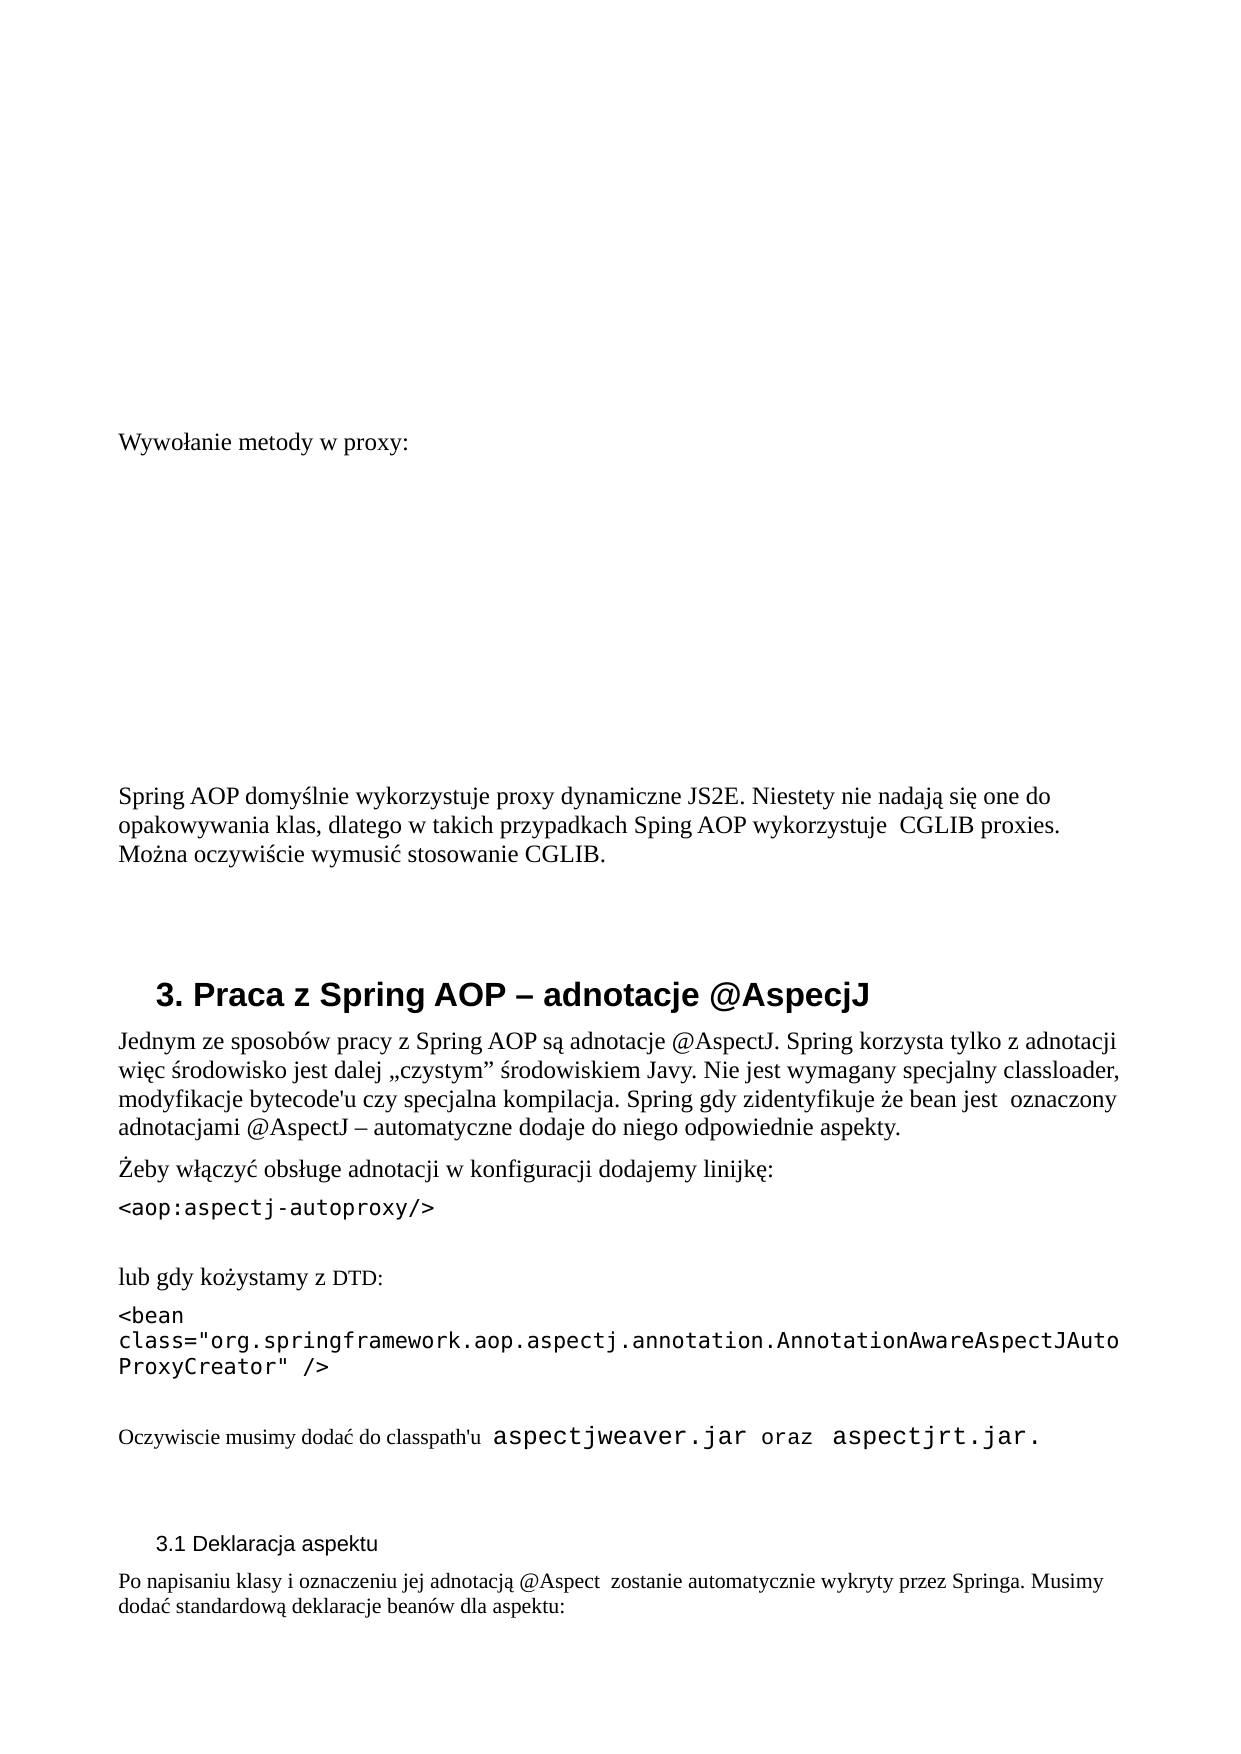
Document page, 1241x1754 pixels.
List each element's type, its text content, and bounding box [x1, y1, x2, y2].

text Wywołanie metody w proxy: [118, 427, 1122, 456]
text Spring AOP domyślnie wykorzystuje proxy dynamiczne JS2E. Niestety nie nadają się one do opakowywania klas, dlatego w takich przypadkach Sping AOP wykorzystuje CGLIB proxies. Można oczywiście wymusić stosowanie CGLIB. [118, 781, 1122, 867]
text <aop:aspectj-autoproxy/> [118, 1195, 1122, 1220]
subtitle 3.1 Deklaracja aspektu [156, 1530, 1122, 1556]
text Oczywiscie musimy dodać do classpath'u aspectjweaver.jar oraz aspectjrt.jar. [118, 1421, 1122, 1452]
subtitle 3. Praca z Spring AOP – adnotacje @AspecjJ [156, 975, 1122, 1014]
text Żeby włączyć obsługe adnotacji w konfiguracji dodajemy linijkę: [118, 1154, 1122, 1182]
text Jednym ze sposobów pracy z Spring AOP są adnotacje @AspectJ. Spring korzysta tylko z adnotacji więc środowisko jest dalej „czystym” środowiskiem Javy. Nie jest wymagany specjalny classloader, modyfikacje bytecode'u czy specjalna kompilacja. Spring gdy zidentyfikuje że bean jest oznaczony adnotacjami @AspectJ – automatyczne dodaje do niego odpowiednie aspekty. [118, 1026, 1122, 1141]
text lub gdy kożystamy z DTD: [118, 1262, 1122, 1290]
text <bean class="org.springframework.aop.aspectj.annotation.AnnotationAwareAspectJAutoProxyCreator" /> [118, 1303, 1122, 1379]
text Po napisaniu klasy i oznaczeniu jej adnotacją @Aspect zostanie automatycznie wykryty przez Springa. Musimy dodać standardową deklaracje beanów dla aspektu: [118, 1568, 1122, 1618]
